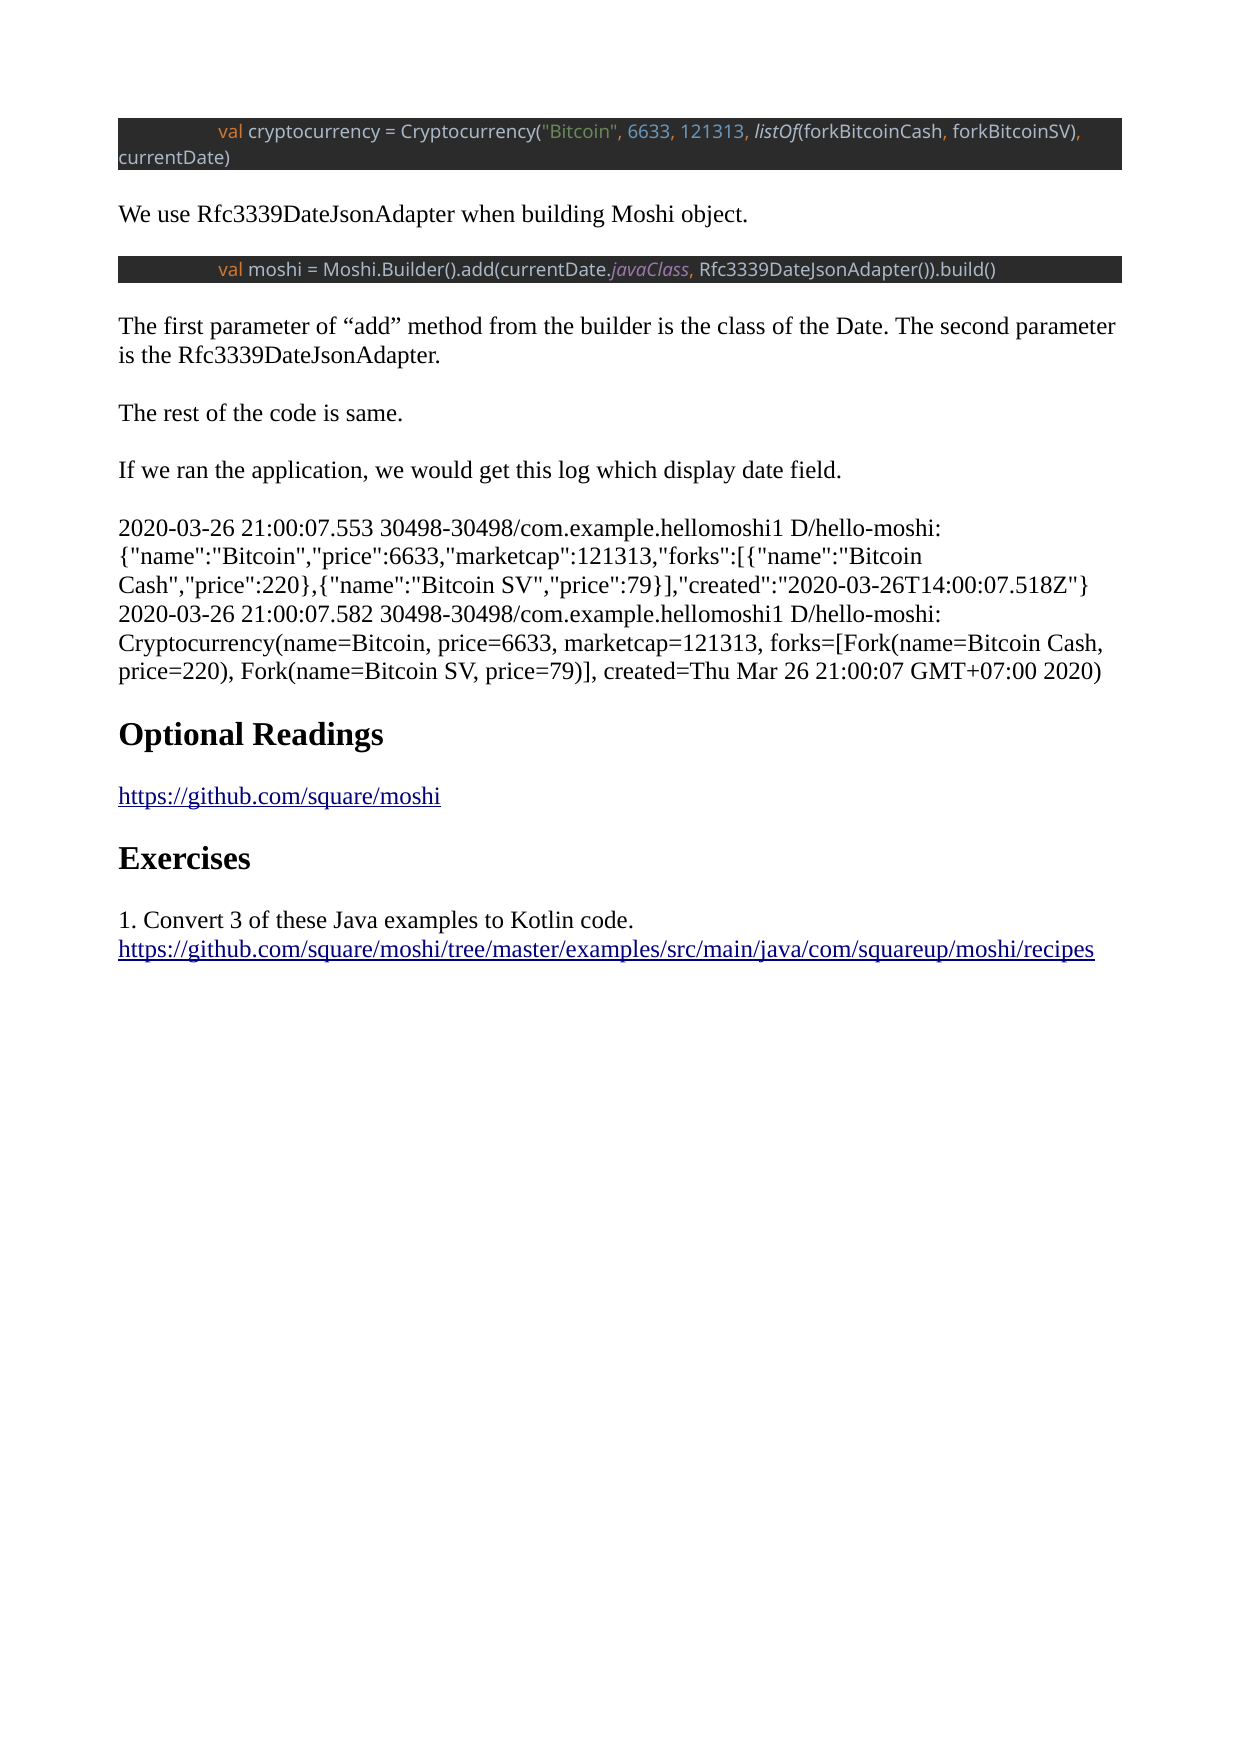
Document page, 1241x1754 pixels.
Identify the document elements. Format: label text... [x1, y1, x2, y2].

text val moshi = Moshi.Builder().add(currentDate.javaClass, Rfc3339DateJsonAdapter()).build() [118, 256, 1122, 283]
text Optional Readings [118, 714, 1122, 752]
text The rest of the code is same. [118, 398, 1122, 426]
text 2020-03-26 21:00:07.553 30498-30498/com.example.hellomoshi1 D/hello-moshi: {"name":"Bitcoin","price":6633,"marketcap":121313,"forks":[{"name":"Bitcoin Cash","price":220},{"name":"Bitcoin SV","price":79}],"created":"2020-03-26T14:00:07.518Z"} [118, 513, 1122, 599]
text The first parameter of “add” method from the builder is the class of the Date. The second parameter is the Rfc3339DateJsonAdapter. [118, 311, 1122, 369]
text val cryptocurrency = Cryptocurrency("Bitcoin", 6633, 121313, listOf(forkBitcoinCash, forkBitcoinSV), currentDate) [118, 118, 1122, 170]
text If we ran the application, we would get this log which display date field. [118, 455, 1122, 484]
text We use Rfc3339DateJsonAdapter when building Moshi object. [118, 199, 1122, 227]
text https://github.com/square/moshi [118, 781, 1122, 810]
text Exercises [118, 838, 1122, 877]
text 2020-03-26 21:00:07.582 30498-30498/com.example.hellomoshi1 D/hello-moshi: Cryptocurrency(name=Bitcoin, price=6633, marketcap=121313, forks=[Fork(name=Bitcoin Cash, price=220), Fork(name=Bitcoin SV, price=79)], created=Thu Mar 26 21:00:07 GMT+07:00 2020) [118, 599, 1122, 685]
text 1. Convert 3 of these Java examples to Kotlin code. https://github.com/square/moshi/tree/master/examples/src/main/java/com/squareup/moshi/recipes [118, 906, 1122, 963]
